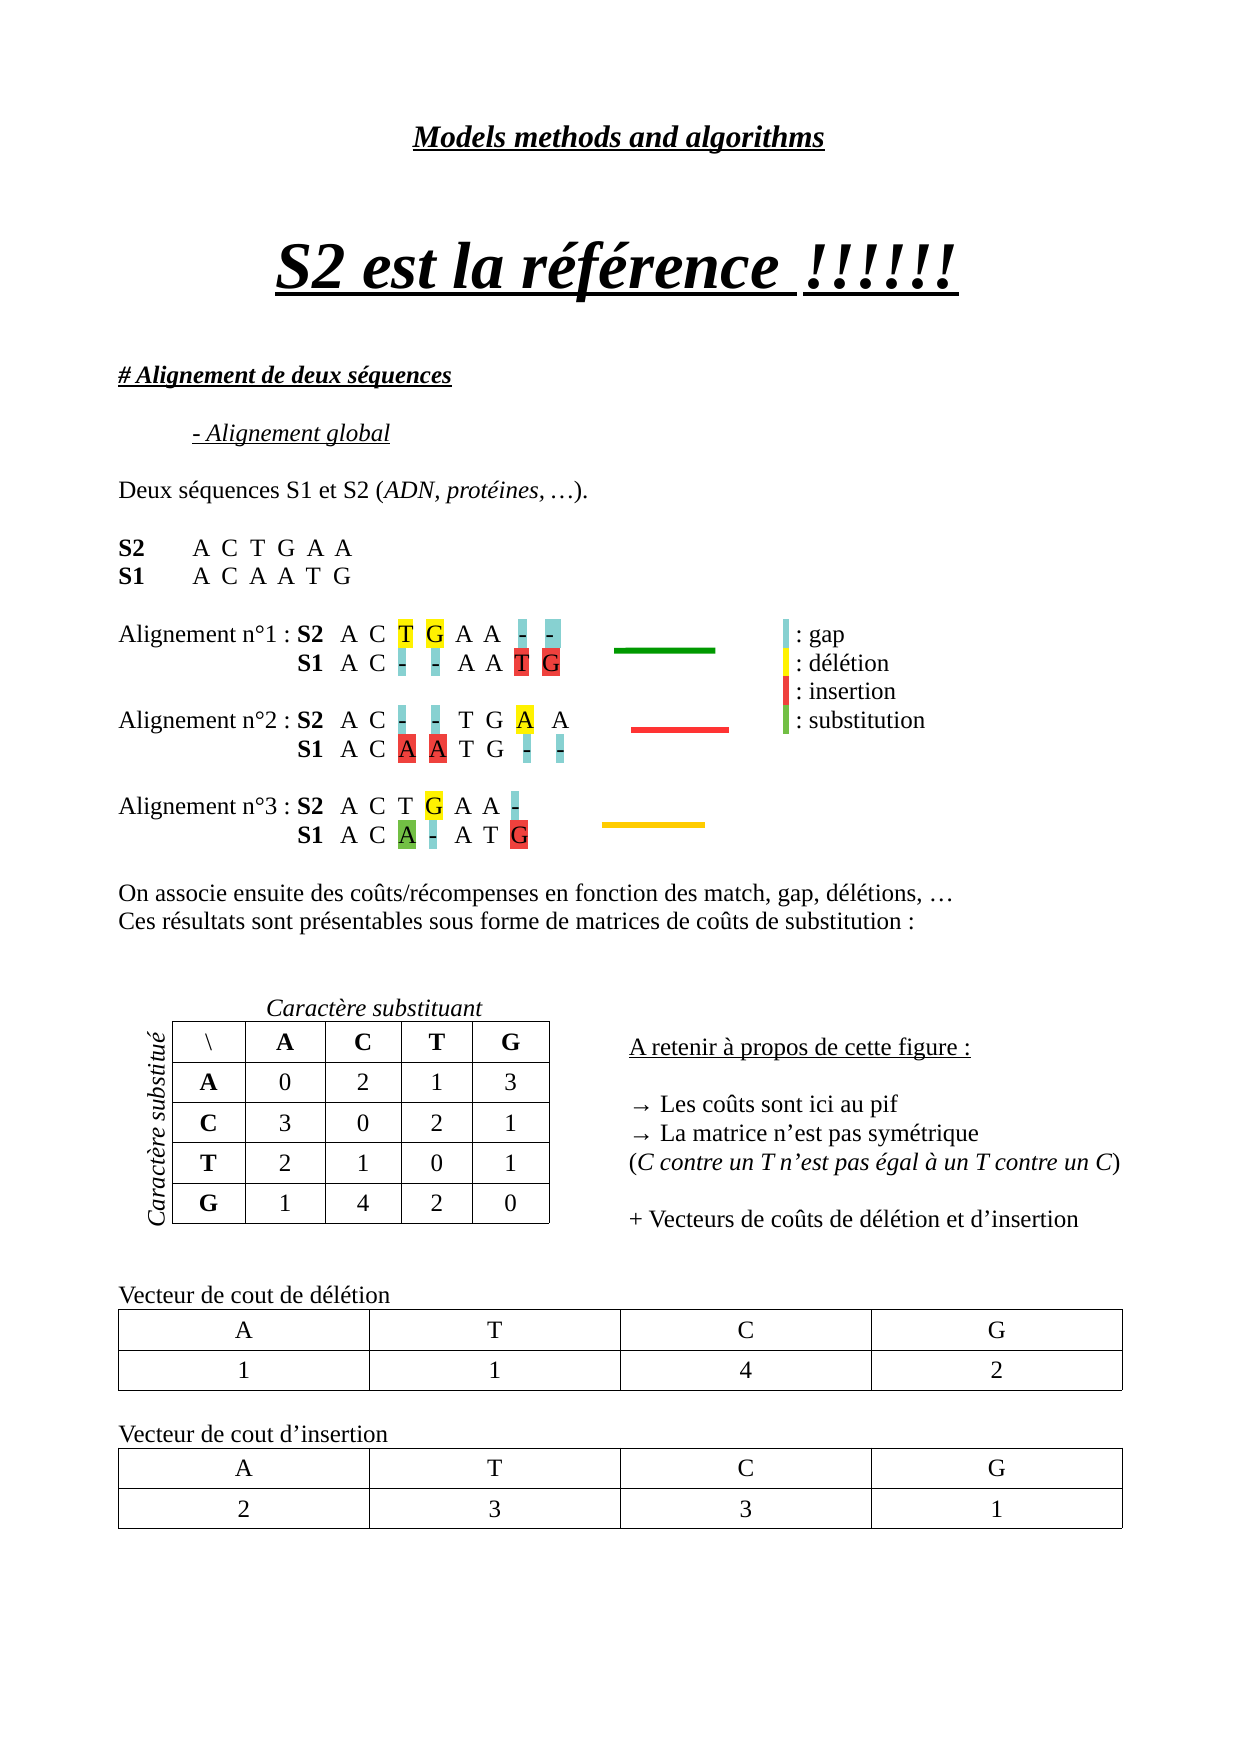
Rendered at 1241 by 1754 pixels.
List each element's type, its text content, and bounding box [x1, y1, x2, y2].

table_header C [621, 1310, 871, 1349]
table_cell 1 [370, 1351, 620, 1390]
table_cell 0 [246, 1063, 325, 1102]
text - Alignement global [118, 418, 1122, 446]
table_cell T [173, 1143, 245, 1183]
text Ces résultats sont présentables sous forme de matrices de coûts de substitution : [118, 906, 1122, 935]
text On associe ensuite des coûts/récompenses en fonction des match, gap, délétions, … [118, 878, 1122, 906]
table_cell C [173, 1103, 245, 1142]
table_cell 3 [246, 1103, 325, 1142]
table_header G [872, 1449, 1122, 1488]
table_cell 1 [326, 1143, 401, 1183]
text Alignement n°2 : S2 A C - - T G A A : substitution [118, 705, 1122, 734]
table_cell G [173, 1184, 245, 1223]
table_header G [473, 1022, 549, 1062]
text Vecteur de cout d’insertion [118, 1419, 1122, 1447]
table_cell 2 [402, 1103, 472, 1142]
table_cell 2 [402, 1184, 472, 1223]
table_cell 3 [621, 1489, 871, 1528]
text S2 est la référence !!!!!! [118, 226, 1122, 303]
table_header A [119, 1310, 369, 1349]
table_cell 2 [246, 1143, 325, 1183]
table_cell 1 [119, 1351, 369, 1390]
table_cell 1 [473, 1103, 549, 1142]
table_header C [326, 1022, 401, 1062]
table_header C [621, 1449, 871, 1488]
table_cell 2 [119, 1489, 369, 1528]
table_cell 1 [872, 1489, 1122, 1528]
table_cell 4 [621, 1351, 871, 1390]
table_cell 0 [402, 1143, 472, 1183]
table_cell 2 [326, 1063, 401, 1102]
table_cell 3 [370, 1489, 620, 1528]
text Alignement n°1 : S2 A C T G A A - - : gap [118, 619, 1122, 648]
table_cell 3 [473, 1063, 549, 1102]
table_cell 2 [872, 1351, 1122, 1390]
table_cell A [173, 1063, 245, 1102]
text # Alignement de deux séquences [118, 360, 1122, 389]
text Deux séquences S1 et S2 (ADN, protéines, …). [118, 475, 1122, 504]
table_cell 0 [326, 1103, 401, 1142]
table_header T [402, 1022, 472, 1062]
table_cell 1 [402, 1063, 472, 1102]
table_header A [119, 1449, 369, 1488]
table_header T [370, 1449, 620, 1488]
text S1 A C A - A T G [118, 820, 1122, 849]
text Vecteur de cout de délétion [118, 1281, 1122, 1309]
text S1 A C A A T G - - [118, 734, 1122, 763]
table_cell 1 [246, 1184, 325, 1223]
text Alignement n°3 : S2 A C T G A A - [118, 791, 1122, 820]
table_header A [246, 1022, 325, 1062]
table_cell 1 [473, 1143, 549, 1183]
table_header \ [173, 1022, 245, 1062]
text S2 A C T G A A [118, 533, 1122, 561]
text S1 A C A A T G [118, 561, 1122, 590]
table_cell 0 [473, 1184, 549, 1223]
table_header T [370, 1310, 620, 1349]
text Caractère substituant [118, 993, 1122, 1021]
text : insertion [118, 676, 1122, 705]
table_cell 4 [326, 1184, 401, 1223]
text S1 A C - - A A T G : délétion [118, 648, 1122, 676]
text Models methods and algorithms [118, 118, 1122, 154]
table_header G [872, 1310, 1122, 1349]
